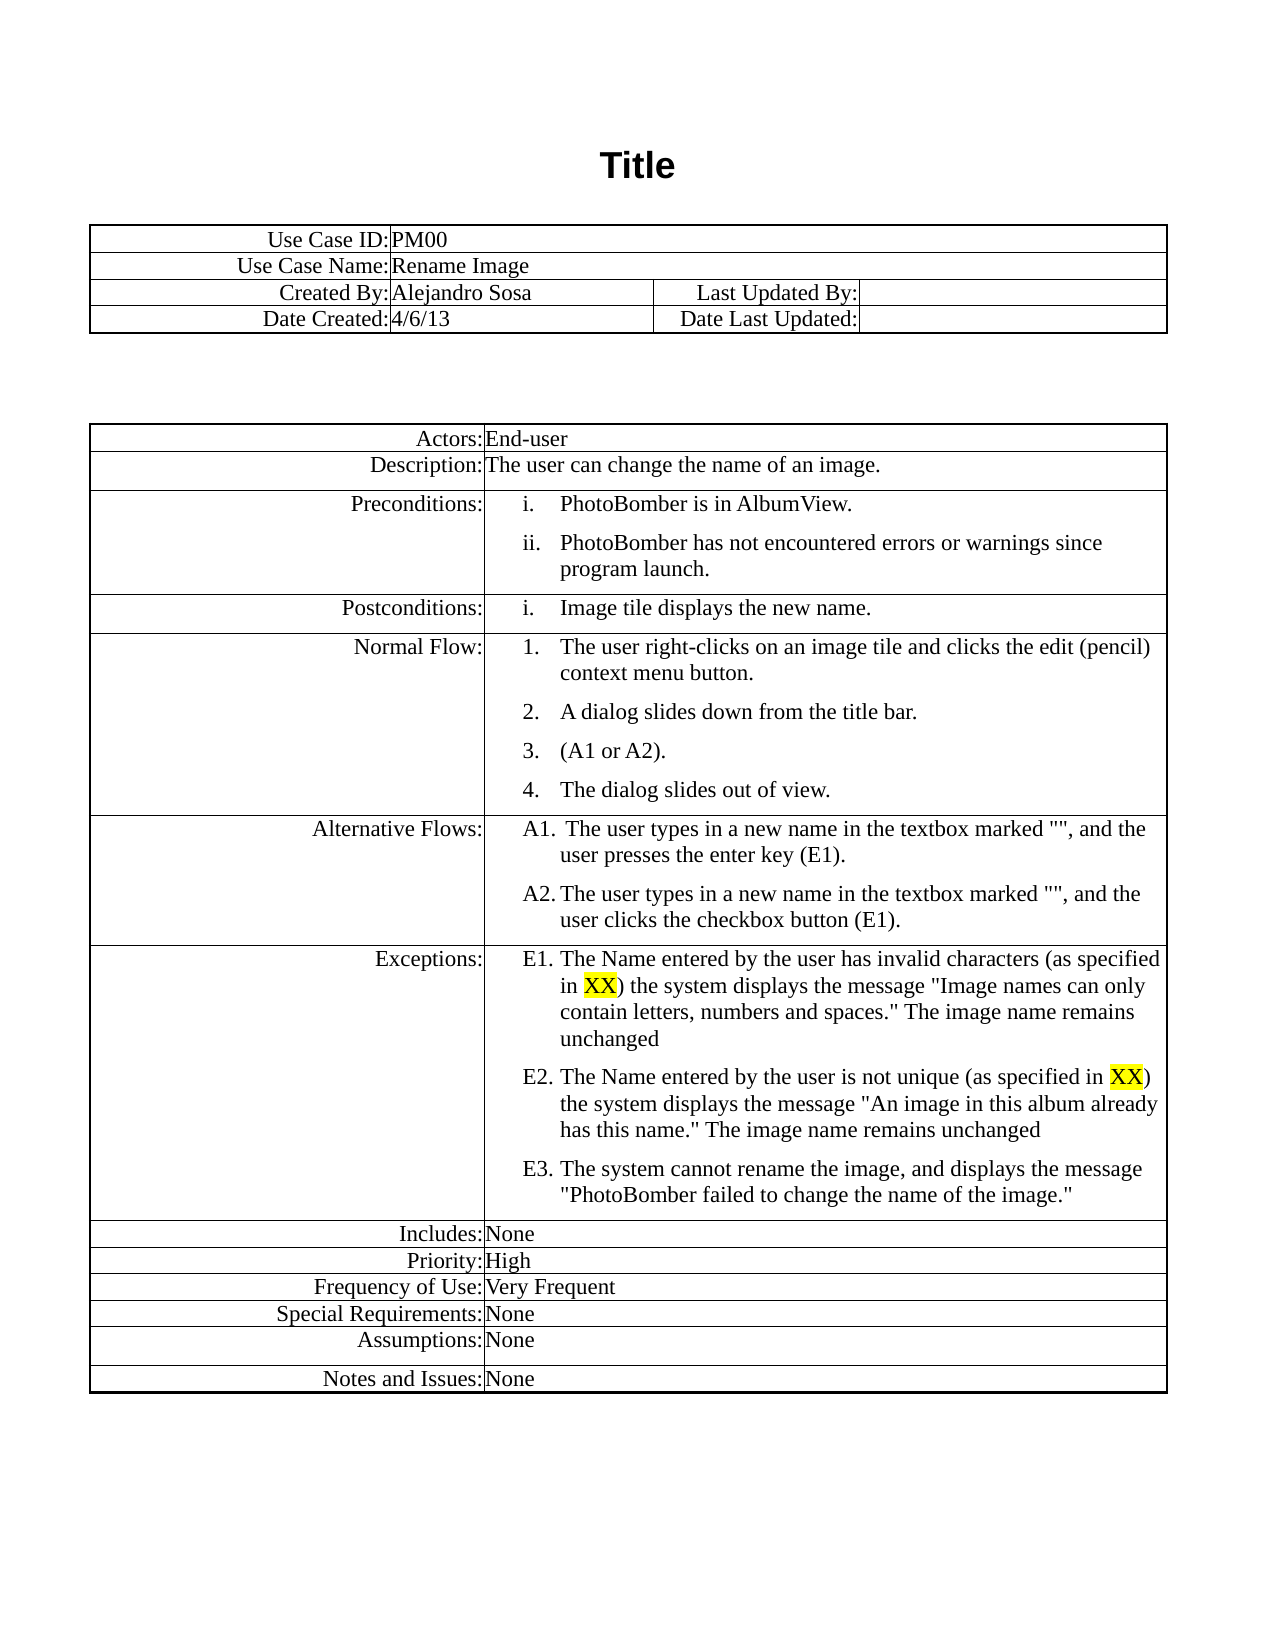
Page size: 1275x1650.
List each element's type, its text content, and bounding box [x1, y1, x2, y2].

table_cell The user can change the name of an image. [485, 452, 1166, 490]
table_cell Alternative Flows: [91, 816, 484, 945]
table_cell Includes: [91, 1221, 484, 1247]
table_cell Alejandro Sosa [391, 280, 653, 305]
table_cell None [485, 1221, 1166, 1247]
table_cell The user types in a new name in the textbox marked "", and the user presses the enter key (E1). The user types in a new name in the textbox marked "", and the user clicks the checkbox button (E1). [485, 816, 1166, 945]
table_header PM00 [391, 226, 1166, 252]
table_cell Normal Flow: [91, 634, 484, 815]
table_cell Image tile displays the new name. [485, 595, 1166, 633]
table_cell Created By: [91, 280, 390, 305]
table_cell High [485, 1248, 1166, 1273]
table_cell Exceptions: [91, 946, 484, 1220]
table_cell Priority: [91, 1248, 484, 1273]
title Title [118, 143, 1157, 186]
table_header Use Case ID: [91, 226, 390, 252]
table_cell Notes and Issues: [91, 1366, 484, 1391]
table_cell The Name entered by the user has invalid characters (as specified in XX) the system displays the message "Image names can only contain letters, numbers and spaces." The image name remains unchanged The Name entered by the user is not unique (as specified in XX) the system displays the message "An image in this album already has this name." The image name remains unchanged The system cannot rename the image, and displays the message "PhotoBomber failed to change the name of the image." [485, 946, 1166, 1220]
table_cell Preconditions: [91, 491, 484, 594]
table_cell Last Updated By: [654, 280, 859, 305]
table_cell Very Frequent [485, 1274, 1166, 1299]
table_cell PhotoBomber is in AlbumView. PhotoBomber has not encountered errors or warnings since program launch. [485, 491, 1166, 594]
table_cell Assumptions: [91, 1327, 484, 1365]
table_header Actors: [91, 425, 484, 451]
table_cell [860, 280, 1166, 305]
table_cell Frequency of Use: [91, 1274, 484, 1299]
table_cell None [485, 1301, 1166, 1326]
table_cell Rename Image [391, 253, 1166, 279]
table_cell Date Last Updated: [654, 306, 859, 332]
table_cell None [485, 1366, 1166, 1391]
table_cell Date Created: [91, 306, 390, 332]
table_cell The user right-clicks on an image tile and clicks the edit (pencil) context menu button. A dialog slides down from the title bar. (A1 or A2). The dialog slides out of view. [485, 634, 1166, 815]
table_cell Postconditions: [91, 595, 484, 633]
table_cell Description: [91, 452, 484, 490]
table_cell Use Case Name: [91, 253, 390, 279]
table_cell 4/6/13 [391, 306, 653, 332]
table_cell [860, 306, 1166, 332]
table_cell None [485, 1327, 1166, 1365]
table_cell Special Requirements: [91, 1301, 484, 1326]
table_header End-user [485, 425, 1166, 451]
